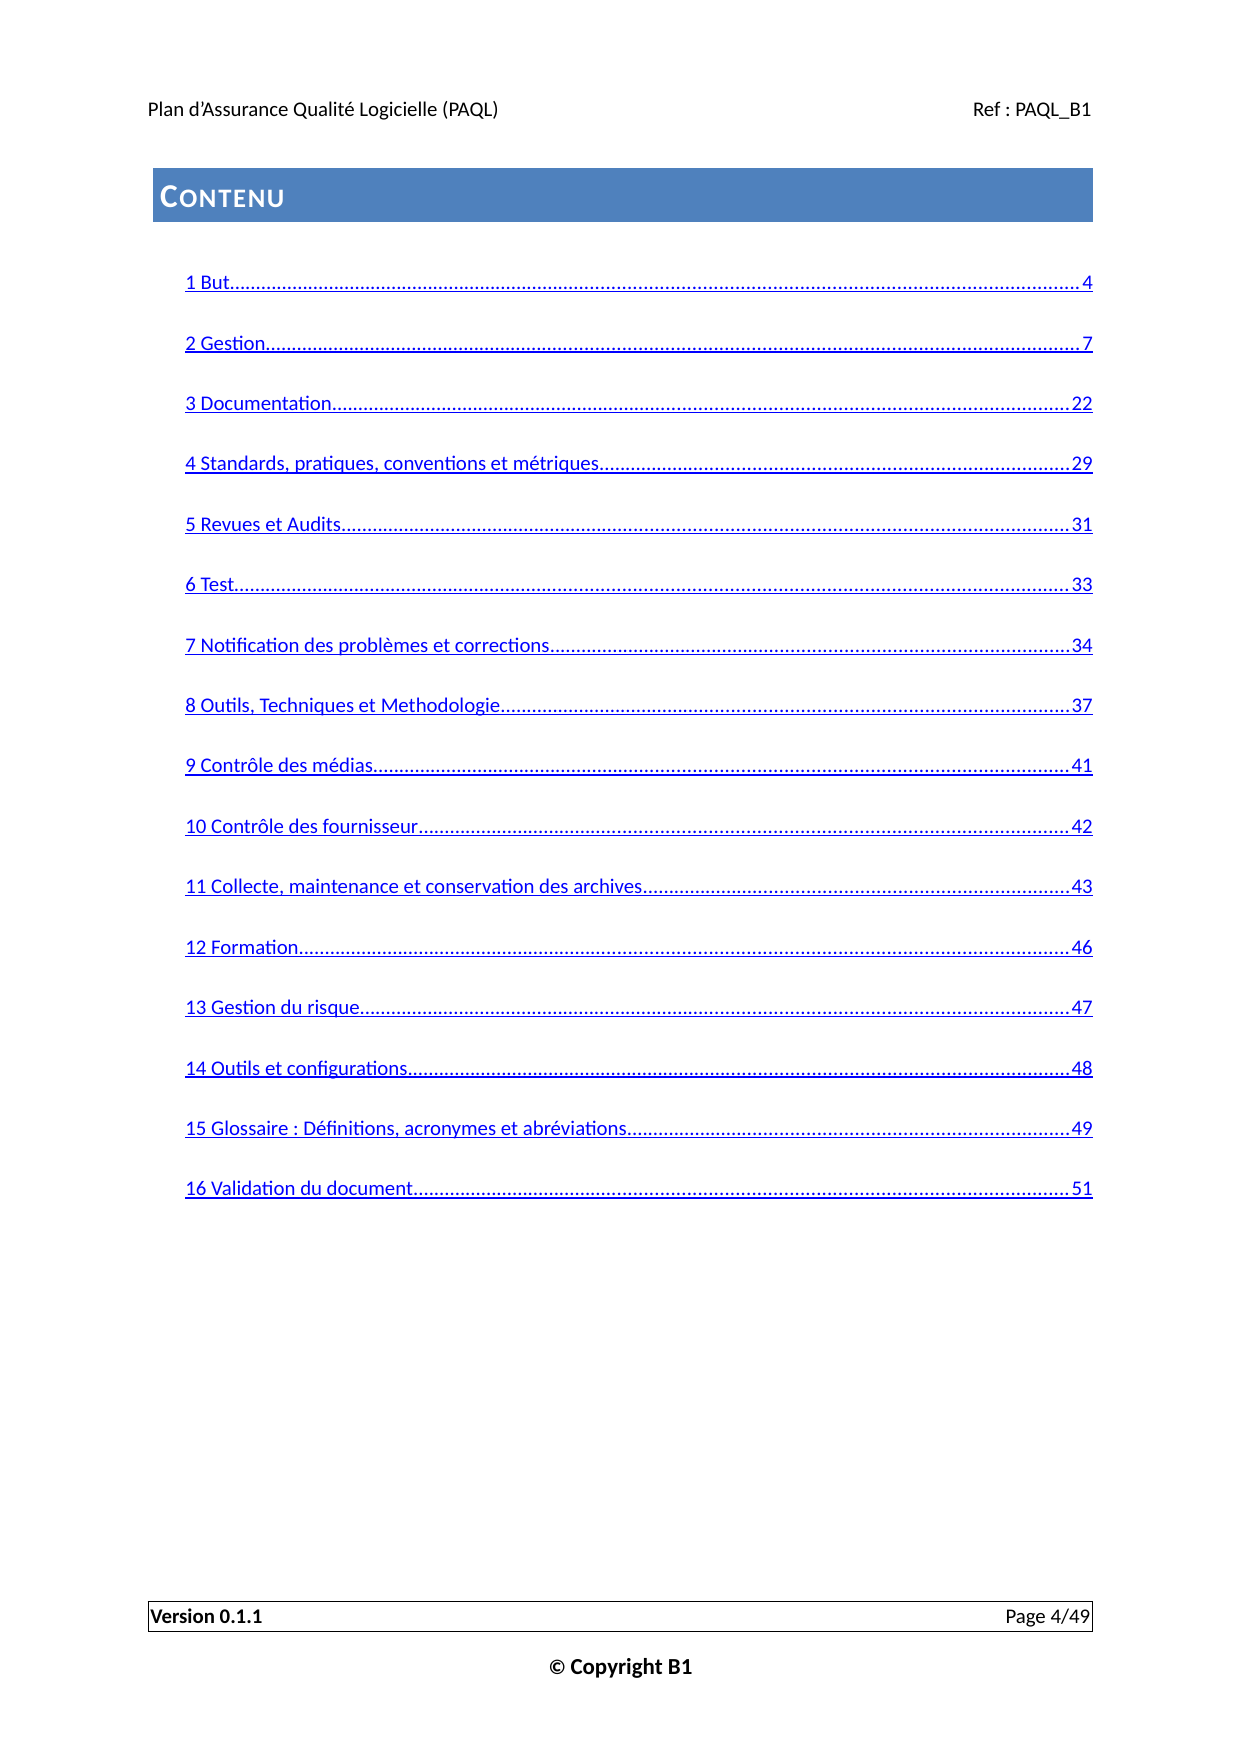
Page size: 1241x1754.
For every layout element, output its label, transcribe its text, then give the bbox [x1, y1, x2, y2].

text 11 Collecte, maintenance et conservation des archives 43 [185, 873, 1093, 895]
text 4 Standards, pratiques, conventions et métriques 29 [185, 451, 1093, 472]
text 8 Outils, Techniques et Methodologie 37 [185, 692, 1093, 714]
text 2 Gestion 7 [185, 330, 1093, 351]
text 13 Gestion du risque 47 [185, 994, 1093, 1016]
text 9 Contrôle des médias 41 [185, 753, 1093, 774]
text 12 Formation 46 [185, 934, 1093, 956]
text 6 Test 33 [185, 571, 1093, 593]
text 16 Validation du document 51 [185, 1176, 1093, 1197]
text 10 Contrôle des fournisseur 42 [185, 813, 1093, 835]
text 3 Documentation 22 [185, 390, 1093, 412]
text 7 Notification des problèmes et corrections 34 [185, 632, 1093, 654]
subtitle Contenu [160, 175, 1086, 215]
text 5 Revues et Audits 31 [185, 511, 1093, 533]
text 15 Glossaire : Définitions, acronymes et abréviations 49 [185, 1115, 1093, 1137]
text 1 But 4 [185, 269, 1093, 291]
text 14 Outils et configurations 48 [185, 1055, 1093, 1076]
